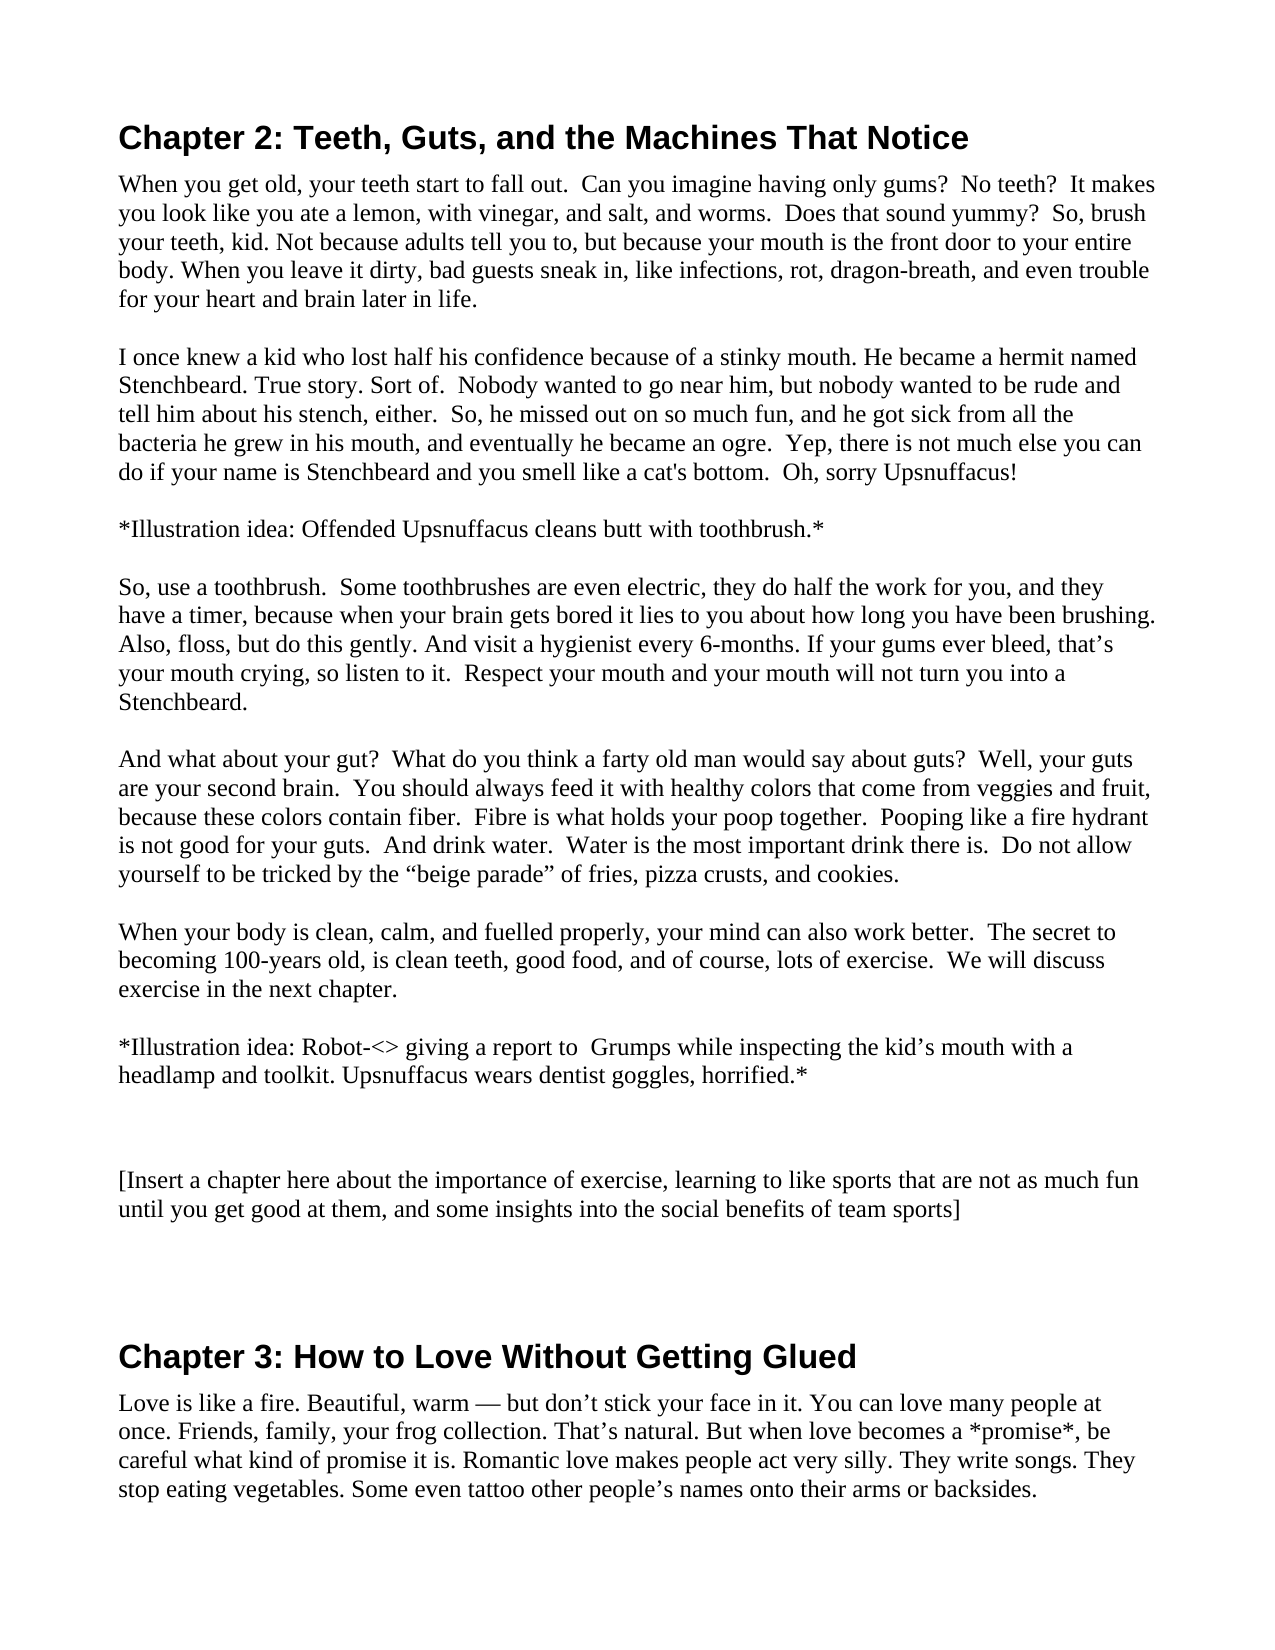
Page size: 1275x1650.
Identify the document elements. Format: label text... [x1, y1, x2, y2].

text Love is like a fire. Beautiful, warm — but don’t stick your face in it. You can love many people at once. Friends, family, your frog collection. That’s natural. But when love becomes a *promise*, be careful what kind of promise it is. Romantic love makes people act very silly. They write songs. They stop eating vegetables. Some even tattoo other people’s names onto their arms or backsides. [118, 1388, 1157, 1503]
text I once knew a kid who lost half his confidence because of a stinky mouth. He became a hermit named Stenchbeard. True story. Sort of. Nobody wanted to go near him, but nobody wanted to be rude and tell him about his stench, either. So, he missed out on so much fun, and he got sick from all the bacteria he grew in his mouth, and eventually he became an ogre. Yep, there is not much else you can do if your name is Stenchbeard and you smell like a cat's bottom. Oh, sorry Upsnuffacus! [118, 342, 1157, 486]
text *Illustration idea: Offended Upsnuffacus cleans butt with toothbrush.* [118, 514, 1157, 543]
text [Insert a chapter here about the importance of exercise, learning to like sports that are not as much fun until you get good at them, and some insights into the social benefits of team sports] [118, 1165, 1157, 1223]
text *Illustration idea: Robot-<> giving a report to Grumps while inspecting the kid’s mouth with a headlamp and toolkit. Upsnuffacus wears dentist goggles, horrified.* [118, 1032, 1157, 1089]
subtitle Chapter 3: How to Love Without Getting Glued [118, 1337, 1157, 1375]
text When your body is clean, calm, and fuelled properly, your mind can also work better. The secret to becoming 100-years old, is clean teeth, good food, and of course, lots of exercise. We will discuss exercise in the next chapter. [118, 917, 1157, 1003]
text When you get old, your teeth start to fall out. Can you imagine having only gums? No teeth? It makes you look like you ate a lemon, with vinegar, and salt, and worms. Does that sound yummy? So, brush your teeth, kid. Not because adults tell you to, but because your mouth is the front door to your entire body. When you leave it dirty, bad guests sneak in, like infections, rot, dragon-breath, and even trouble for your heart and brain later in life. [118, 169, 1157, 313]
text And what about your gut? What do you think a farty old man would say about guts? Well, your guts are your second brain. You should always feed it with healthy colors that come from veggies and fruit, because these colors contain fiber. Fibre is what holds your poop together. Pooping like a fire hydrant is not good for your guts. And drink water. Water is the most important drink there is. Do not allow yourself to be tricked by the “beige parade” of fries, pizza crusts, and cookies. [118, 744, 1157, 888]
subtitle Chapter 2: Teeth, Guts, and the Machines That Notice [118, 118, 1157, 157]
text So, use a toothbrush. Some toothbrushes are even electric, they do half the work for you, and they have a timer, because when your brain gets bored it lies to you about how long you have been brushing. Also, floss, but do this gently. And visit a hygienist every 6-months. If your gums ever bleed, that’s your mouth crying, so listen to it. Respect your mouth and your mouth will not turn you into a Stenchbeard. [118, 572, 1157, 716]
